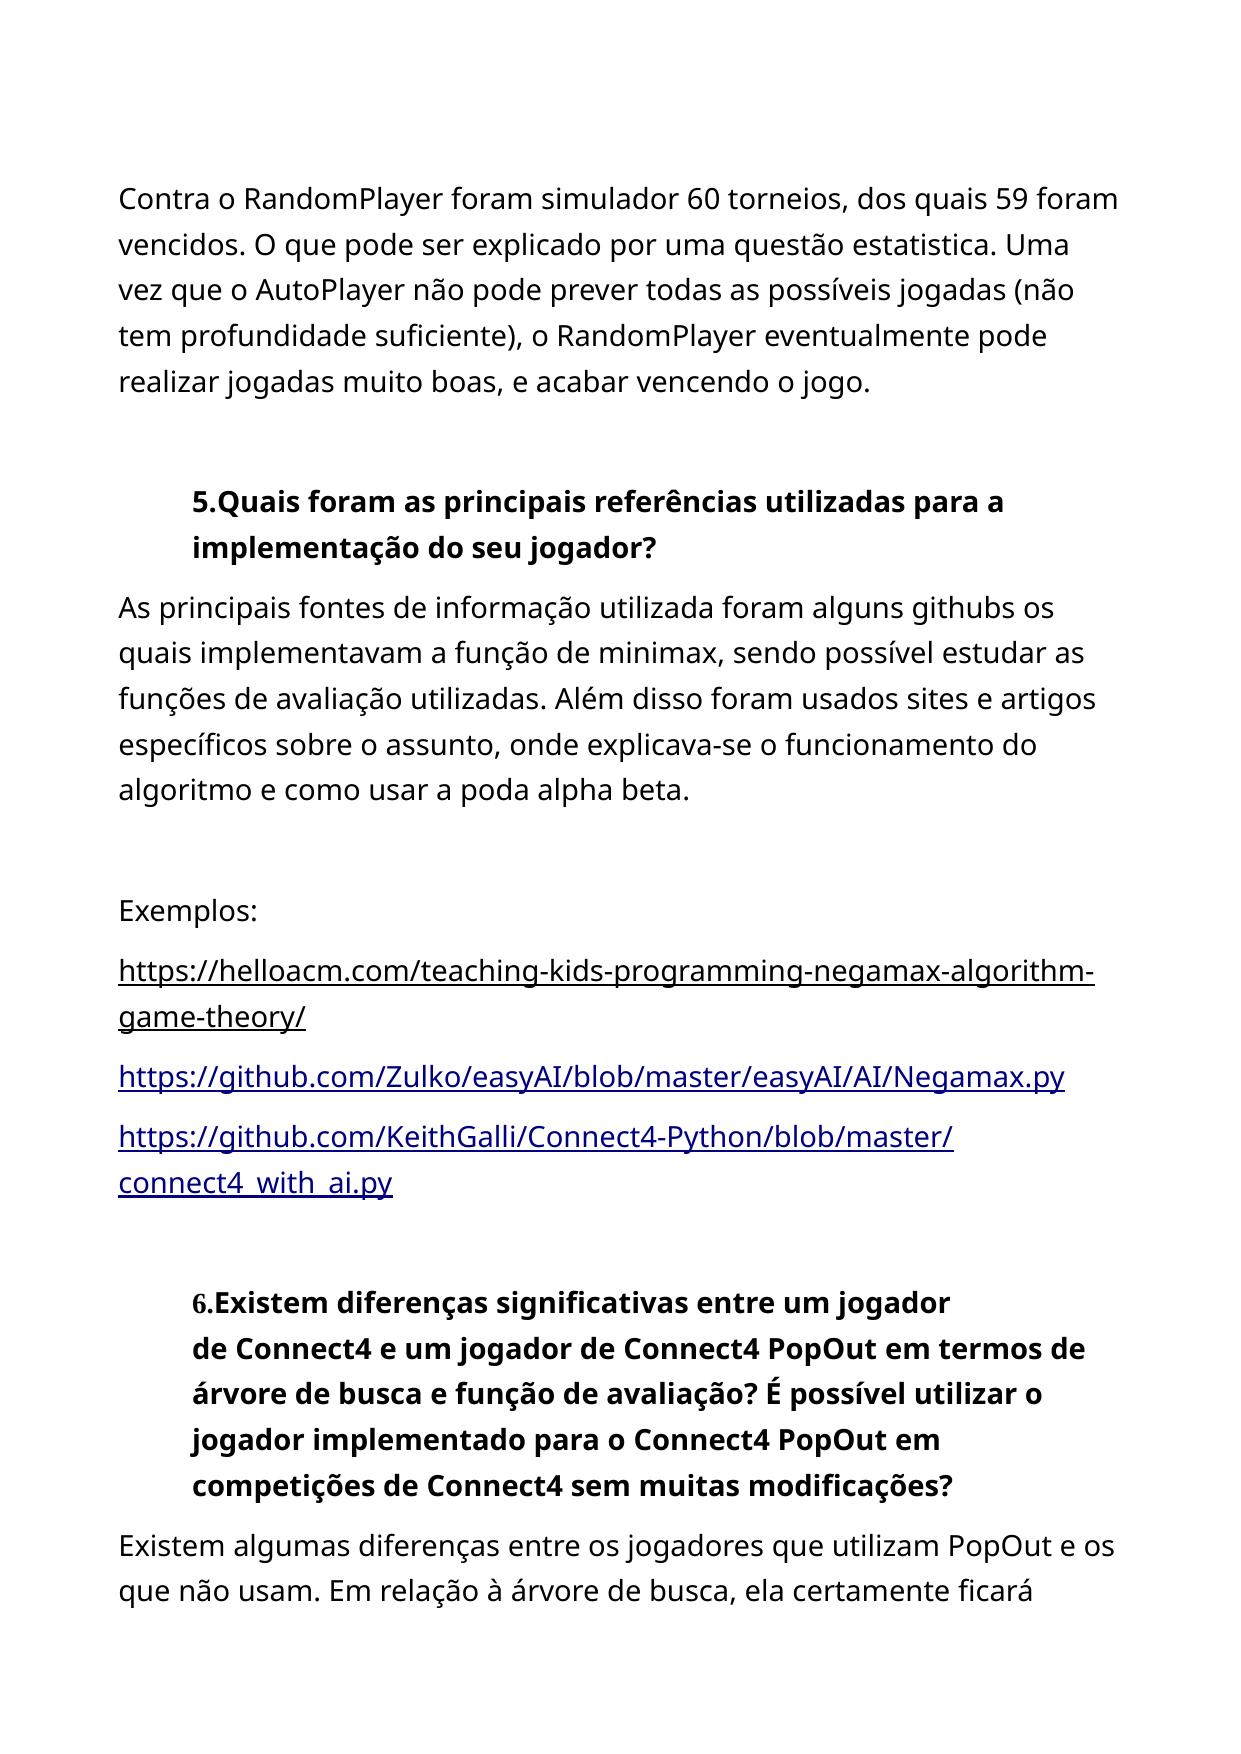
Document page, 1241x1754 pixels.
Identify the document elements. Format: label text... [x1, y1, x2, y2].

text Exemplos: [118, 890, 1122, 930]
text Contra o RandomPlayer foram simulador 60 torneios, dos quais 59 foram vencidos. O que pode ser explicado por uma questão estatistica. Uma vez que o AutoPlayer não pode prever todas as possíveis jogadas (não tem profundidade suficiente), o RandomPlayer eventualmente pode realizar jogadas muito boas, e acabar vencendo o jogo. [118, 178, 1122, 401]
text https://helloacm.com/teaching-kids-programming-negamax-algorithm-game-theory/ [118, 950, 1122, 1036]
text As principais fontes de informação utilizada foram alguns githubs os quais implementavam a função de minimax, sendo possível estudar as funções de avaliação utilizadas. Além disso foram usados sites e artigos específicos sobre o assunto, onde explicava-se o funcionamento do algoritmo e como usar a poda alpha beta. [118, 587, 1122, 809]
list Quais foram as principais referências utilizadas para a implementação do seu jogador? [118, 481, 1122, 567]
text https://github.com/KeithGalli/Connect4-Python/blob/master/connect4_with_ai.py [118, 1116, 1122, 1202]
text https://github.com/Zulko/easyAI/blob/master/easyAI/AI/Negamax.py [118, 1056, 1122, 1096]
list Existem diferenças significativas entre um jogador de Connect4 e um jogador de Connect4 PopOut em termos de árvore de busca e função de avaliação? É possível utilizar o jogador implementado para o Connect4 PopOut em competições de Connect4 sem muitas modificações? [118, 1282, 1122, 1504]
text Existem algumas diferenças entre os jogadores que utilizam PopOut e os que não usam. Em relação à árvore de busca, ela certamente ficará [118, 1525, 1122, 1610]
